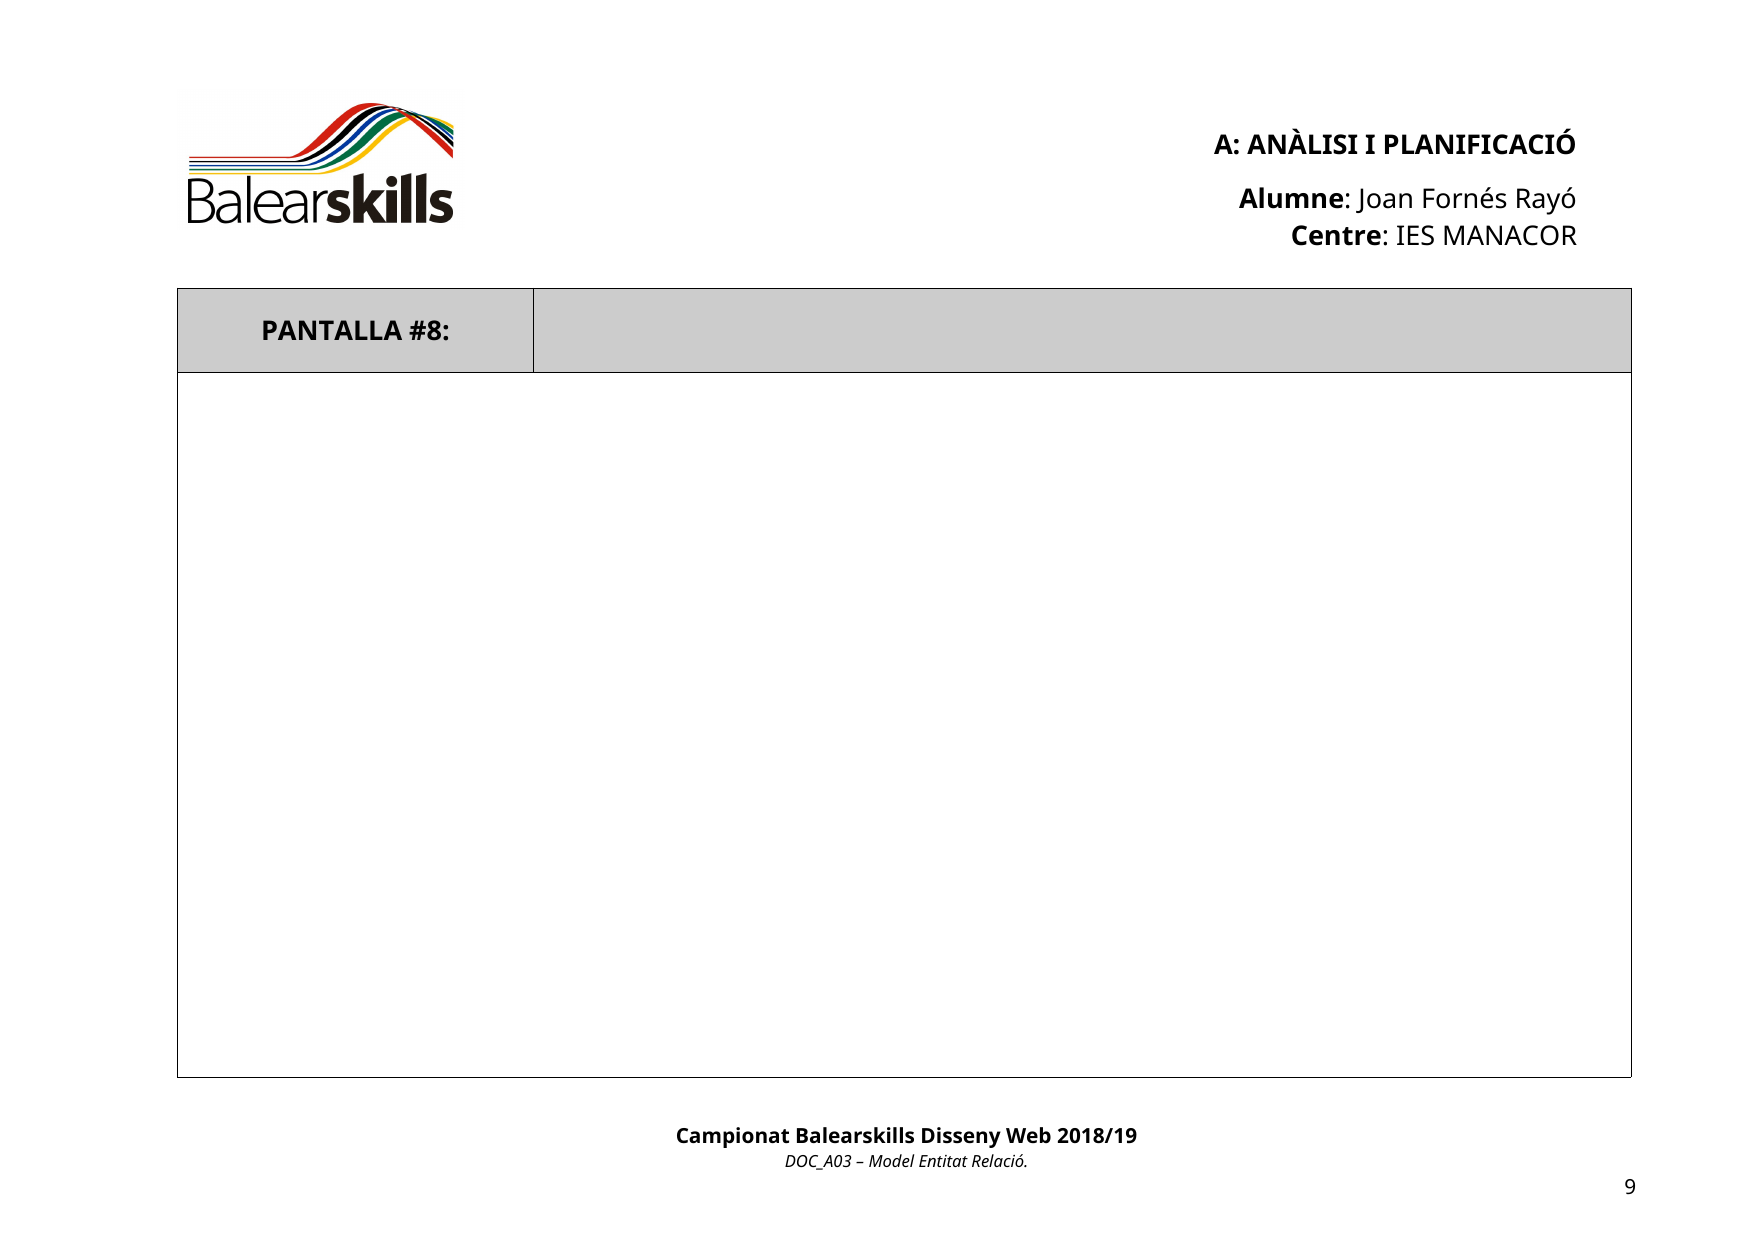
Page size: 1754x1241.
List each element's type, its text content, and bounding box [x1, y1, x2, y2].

table_header PANTALLA #8: [178, 289, 533, 372]
picture [177, 89, 465, 230]
table_header [534, 289, 1631, 372]
table_cell [178, 373, 1631, 1077]
